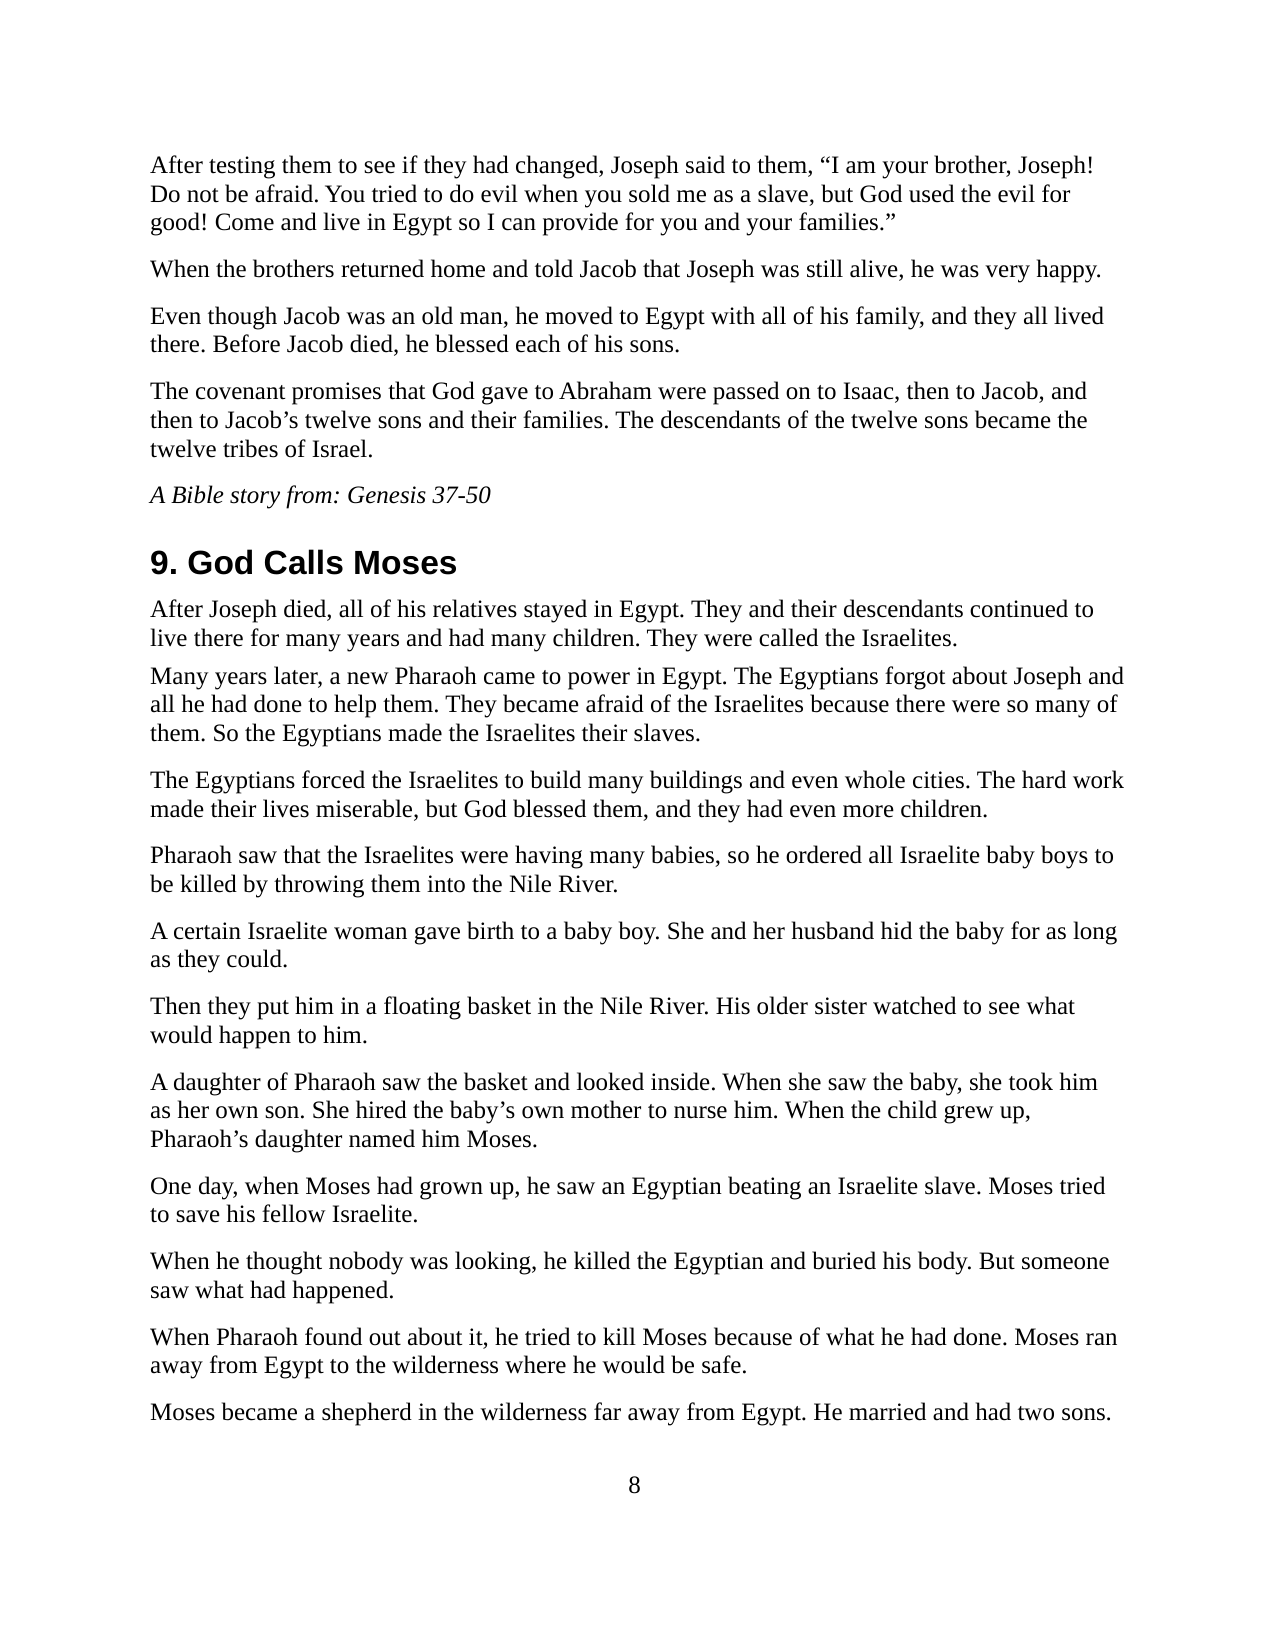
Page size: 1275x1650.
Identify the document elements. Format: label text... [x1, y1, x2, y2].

text The Egyptians forced the Israelites to build many buildings and even whole cities. The hard work made their lives miserable, but God blessed them, and they had even more children. [150, 765, 1125, 822]
subtitle 9. God Calls Moses [150, 543, 1125, 582]
text Pharaoh saw that the Israelites were having many babies, so he ordered all Israelite baby boys to be killed by throwing them into the Nile River. [150, 840, 1125, 898]
text A daughter of Pharaoh saw the basket and looked inside. When she saw the baby, she took him as her own son. She hired the baby’s own mother to nurse him. When the child grew up, Pharaoh’s daughter named him Moses. [150, 1067, 1125, 1153]
text The covenant promises that God gave to Abraham were passed on to Isaac, then to Jacob, and then to Jacob’s twelve sons and their families. The descendants of the twelve sons became the twelve tribes of Israel. [150, 376, 1125, 462]
text When the brothers returned home and told Jacob that Joseph was still alive, he was very happy. [150, 254, 1125, 283]
text A certain Israelite woman gave birth to a baby boy. She and her husband hid the baby for as long as they could. [150, 916, 1125, 973]
text When Pharaoh found out about it, he tried to kill Moses because of what he had done. Moses ran away from Egypt to the wilderness where he would be safe. [150, 1322, 1125, 1379]
text Moses became a shepherd in the wilderness far away from Egypt. He married and had two sons. [150, 1397, 1125, 1426]
text Many years later, a new Pharaoh came to power in Egypt. The Egyptians forgot about Joseph and all he had done to help them. They became afraid of the Israelites because there were so many of them. So the Egyptians made the Israelites their slaves. [150, 661, 1125, 747]
text After testing them to see if they had changed, Joseph said to them, “I am your brother, Joseph! Do not be afraid. You tried to do evil when you sold me as a slave, but God used the evil for good! Come and live in Egypt so I can provide for you and your families.” [150, 150, 1125, 236]
text A Bible story from: Genesis 37-50 [150, 480, 1125, 509]
text Even though Jacob was an old man, he moved to Egypt with all of his family, and they all lived there. Before Jacob died, he blessed each of his sons. [150, 301, 1125, 358]
text Then they put him in a floating basket in the Nile River. His older sister watched to see what would happen to him. [150, 991, 1125, 1049]
text After Joseph died, all of his relatives stayed in Egypt. They and their descendants continued to live there for many years and had many children. They were called the Israelites. [150, 594, 1125, 652]
text When he thought nobody was looking, he killed the Egyptian and buried his body. But someone saw what had happened. [150, 1246, 1125, 1304]
text One day, when Moses had grown up, he saw an Egyptian beating an Israelite slave. Moses tried to save his fellow Israelite. [150, 1171, 1125, 1228]
